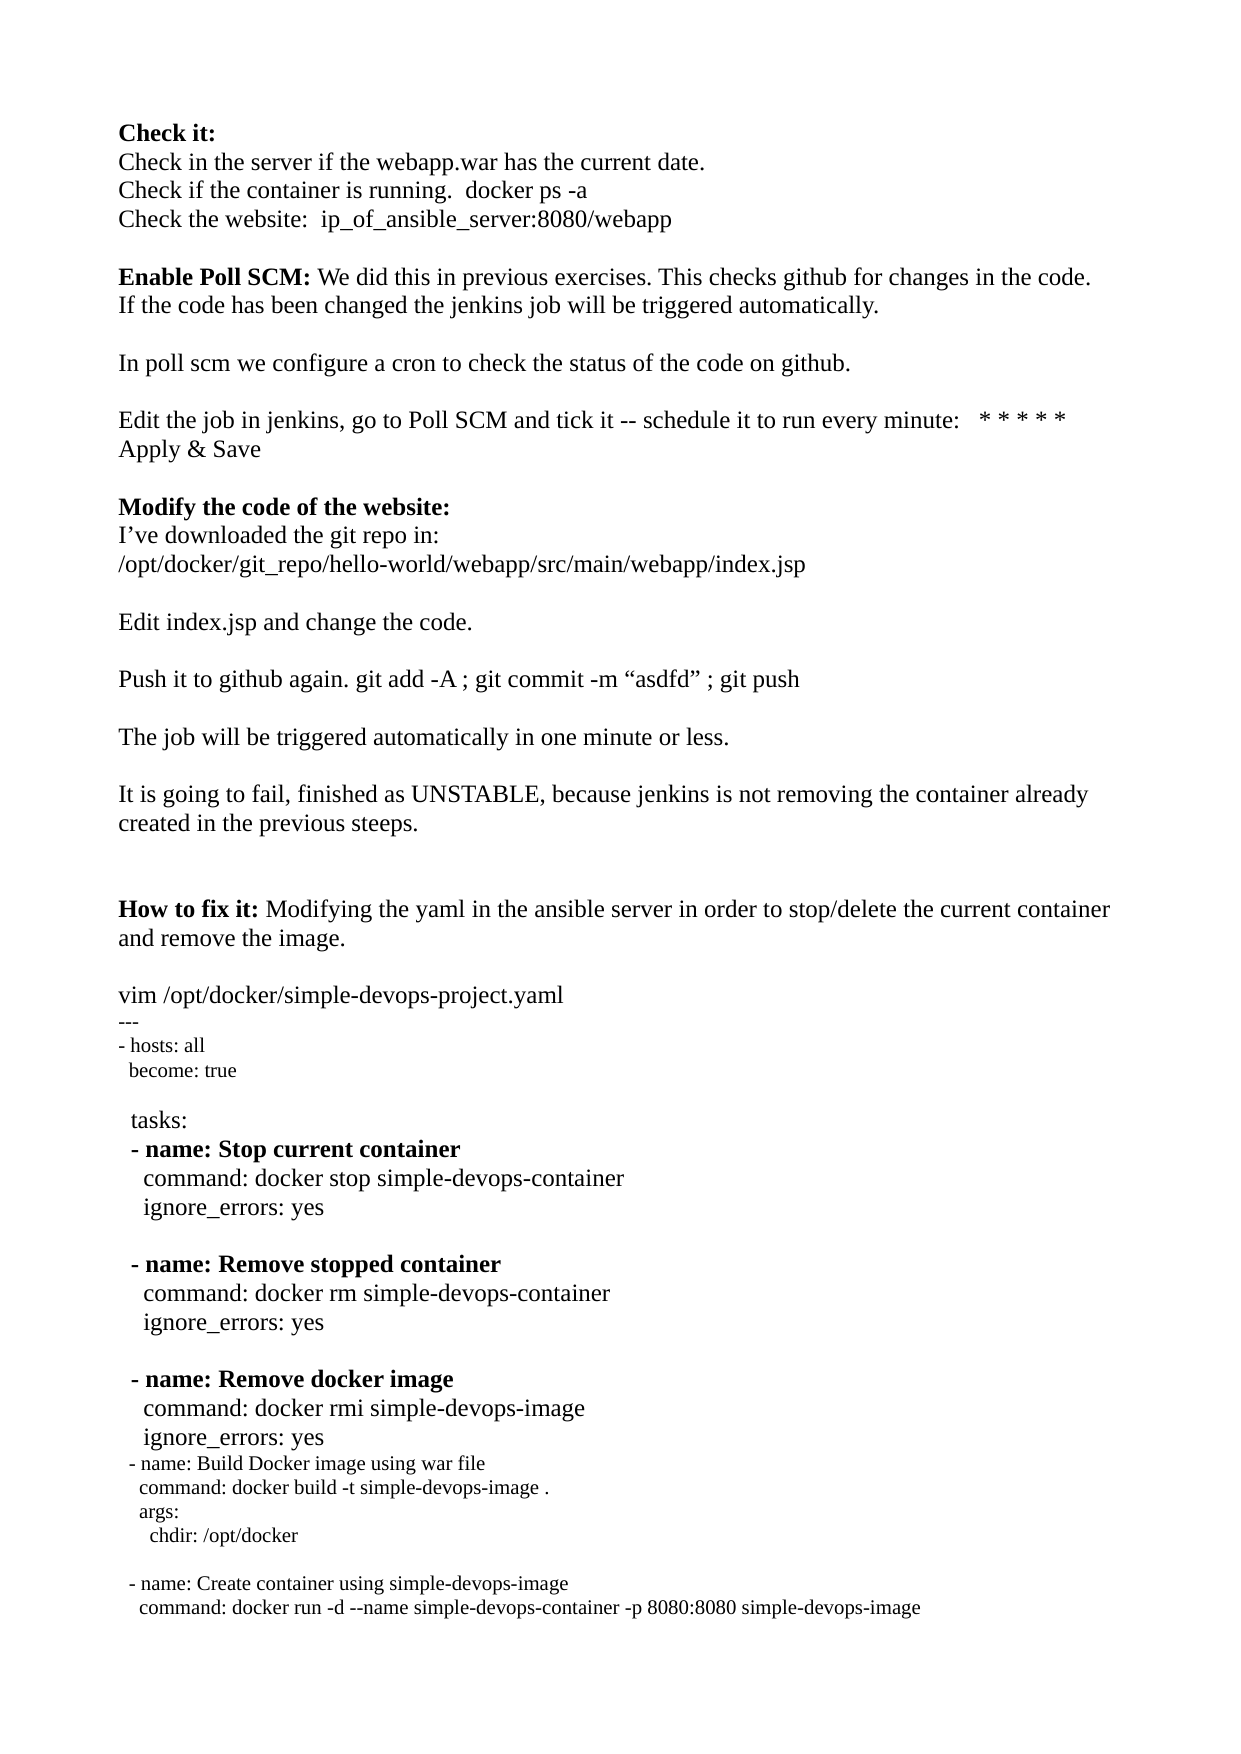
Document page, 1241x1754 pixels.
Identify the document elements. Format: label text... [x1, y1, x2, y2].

text - name: Remove stopped container [118, 1249, 1122, 1278]
text Edit the job in jenkins, go to Poll SCM and tick it -- schedule it to run every minute: * * * * * [118, 406, 1122, 434]
text Check in the server if the webapp.war has the current date. [118, 147, 1122, 176]
text - name: Stop current container [118, 1134, 1122, 1163]
text The job will be triggered automatically in one minute or less. [118, 722, 1122, 751]
text Push it to github again. git add -A ; git commit -m “asdfd” ; git push [118, 664, 1122, 693]
text Check it: [118, 118, 1122, 147]
text - name: Build Docker image using war file [118, 1451, 1122, 1475]
text Edit index.jsp and change the code. [118, 607, 1122, 636]
text args: [118, 1499, 1122, 1523]
text Check if the container is running. docker ps -a [118, 176, 1122, 204]
text Apply & Save [118, 434, 1122, 463]
text command: docker stop simple-devops-container [118, 1163, 1122, 1192]
text - hosts: all [118, 1033, 1122, 1057]
text vim /opt/docker/simple-devops-project.yaml [118, 981, 1122, 1009]
text In poll scm we configure a cron to check the status of the code on github. [118, 348, 1122, 377]
text tasks: [118, 1106, 1122, 1134]
text ignore_errors: yes [118, 1307, 1122, 1336]
text ignore_errors: yes [118, 1192, 1122, 1221]
text Modify the code of the website: [118, 492, 1122, 521]
text command: docker rmi simple-devops-image [118, 1393, 1122, 1422]
text - name: Create container using simple-devops-image [118, 1571, 1122, 1595]
text chdir: /opt/docker [118, 1523, 1122, 1547]
text --- [118, 1009, 1122, 1033]
text command: docker run -d --name simple-devops-container -p 8080:8080 simple-devops-image [118, 1595, 1122, 1619]
text ignore_errors: yes [118, 1422, 1122, 1451]
text How to fix it: Modifying the yaml in the ansible server in order to stop/delete the current container and remove the image. [118, 894, 1122, 952]
text If the code has been changed the jenkins job will be triggered automatically. [118, 291, 1122, 319]
text command: docker rm simple-devops-container [118, 1278, 1122, 1307]
text become: true [118, 1057, 1122, 1082]
text I’ve downloaded the git repo in: /opt/docker/git_repo/hello-world/webapp/src/main/webapp/index.jsp [118, 521, 1122, 578]
text command: docker build -t simple-devops-image . [118, 1475, 1122, 1499]
text Enable Poll SCM: We did this in previous exercises. This checks github for changes in the code. [118, 262, 1122, 291]
text It is going to fail, finished as UNSTABLE, because jenkins is not removing the container already created in the previous steeps. [118, 779, 1122, 837]
text Check the website: ip_of_ansible_server:8080/webapp [118, 204, 1122, 233]
text - name: Remove docker image [118, 1364, 1122, 1393]
